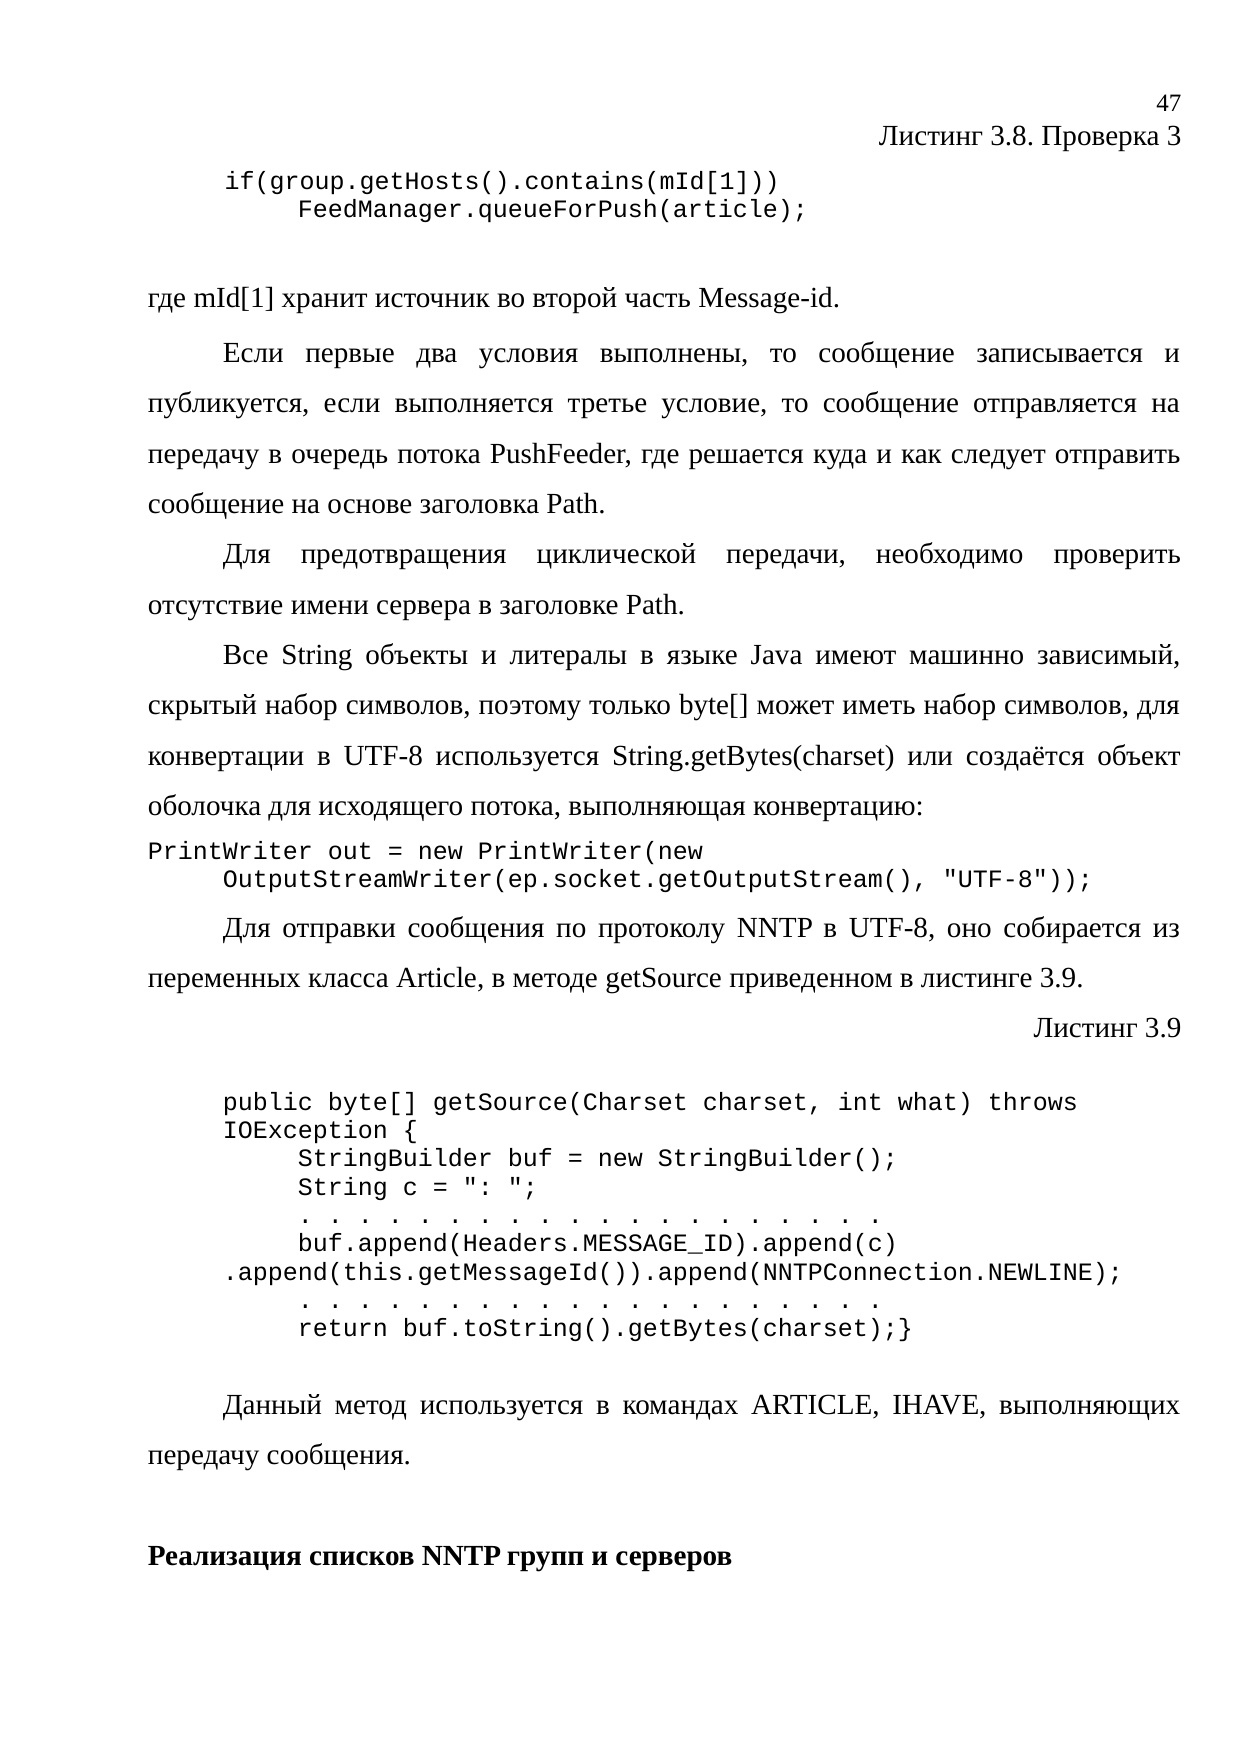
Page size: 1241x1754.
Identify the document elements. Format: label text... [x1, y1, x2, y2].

text Листинг 3.8. Проверка 3 [148, 118, 1181, 152]
text public byte[] getSource(Charset charset, int what) throws IOException { [148, 1089, 1181, 1146]
text где mId[1] хранит источник во второй часть Message-id. [148, 280, 1181, 314]
text . . . . . . . . . . . . . . . . . . . . [148, 1202, 1181, 1231]
text Листинг 3.9 [148, 1010, 1181, 1044]
text PrintWriter out = new PrintWriter(new OutputStreamWriter(ep.socket.getOutputStream(), "UTF-8")); [148, 838, 1181, 895]
text Данный метод используется в командах ARTICLE, IHAVE, выполняющих передачу сообщения. [148, 1387, 1181, 1471]
text FeedManager.queueForPush(article); [224, 197, 1181, 225]
text Для отправки сообщения по протоколу NNTP в UTF-8, оно собирается из переменных класса Article, в методе getSource приведенном в листинге 3.9. [148, 910, 1181, 994]
text String c = ": "; [148, 1174, 1181, 1202]
text Для предотвращения циклической передачи, необходимо проверить отсутствие имени сервера в заголовке Path. [148, 536, 1181, 620]
text if(group.getHosts().contains(mId[1])) [224, 168, 1181, 197]
text Реализация списков NNTP групп и серверов [148, 1538, 1181, 1571]
text Если первые два условия выполнены, то сообщение записывается и публикуется, если выполняется третье условие, то сообщение отправляется на передачу в очередь потока PushFeeder, где решается куда и как следует отправить сообщение на основе заголовка Path. [148, 335, 1181, 520]
text StringBuilder buf = new StringBuilder(); [148, 1146, 1181, 1174]
text Все String объекты и литералы в языке Java имеют машинно зависимый, скрытый набор символов, поэтому только byte[] может иметь набор символов, для конвертации в UTF-8 используется String.getBytes(charset) или создаётся объект оболочка для исходящего потока, выполняющая конвертацию: [148, 637, 1181, 822]
text return buf.toString().getBytes(charset);} [148, 1316, 1181, 1344]
text buf.append(Headers.MESSAGE_ID).append(c) [148, 1231, 1181, 1259]
text . . . . . . . . . . . . . . . . . . . . [148, 1287, 1181, 1316]
text .append(this.getMessageId()).append(NNTPConnection.NEWLINE); [148, 1259, 1181, 1287]
